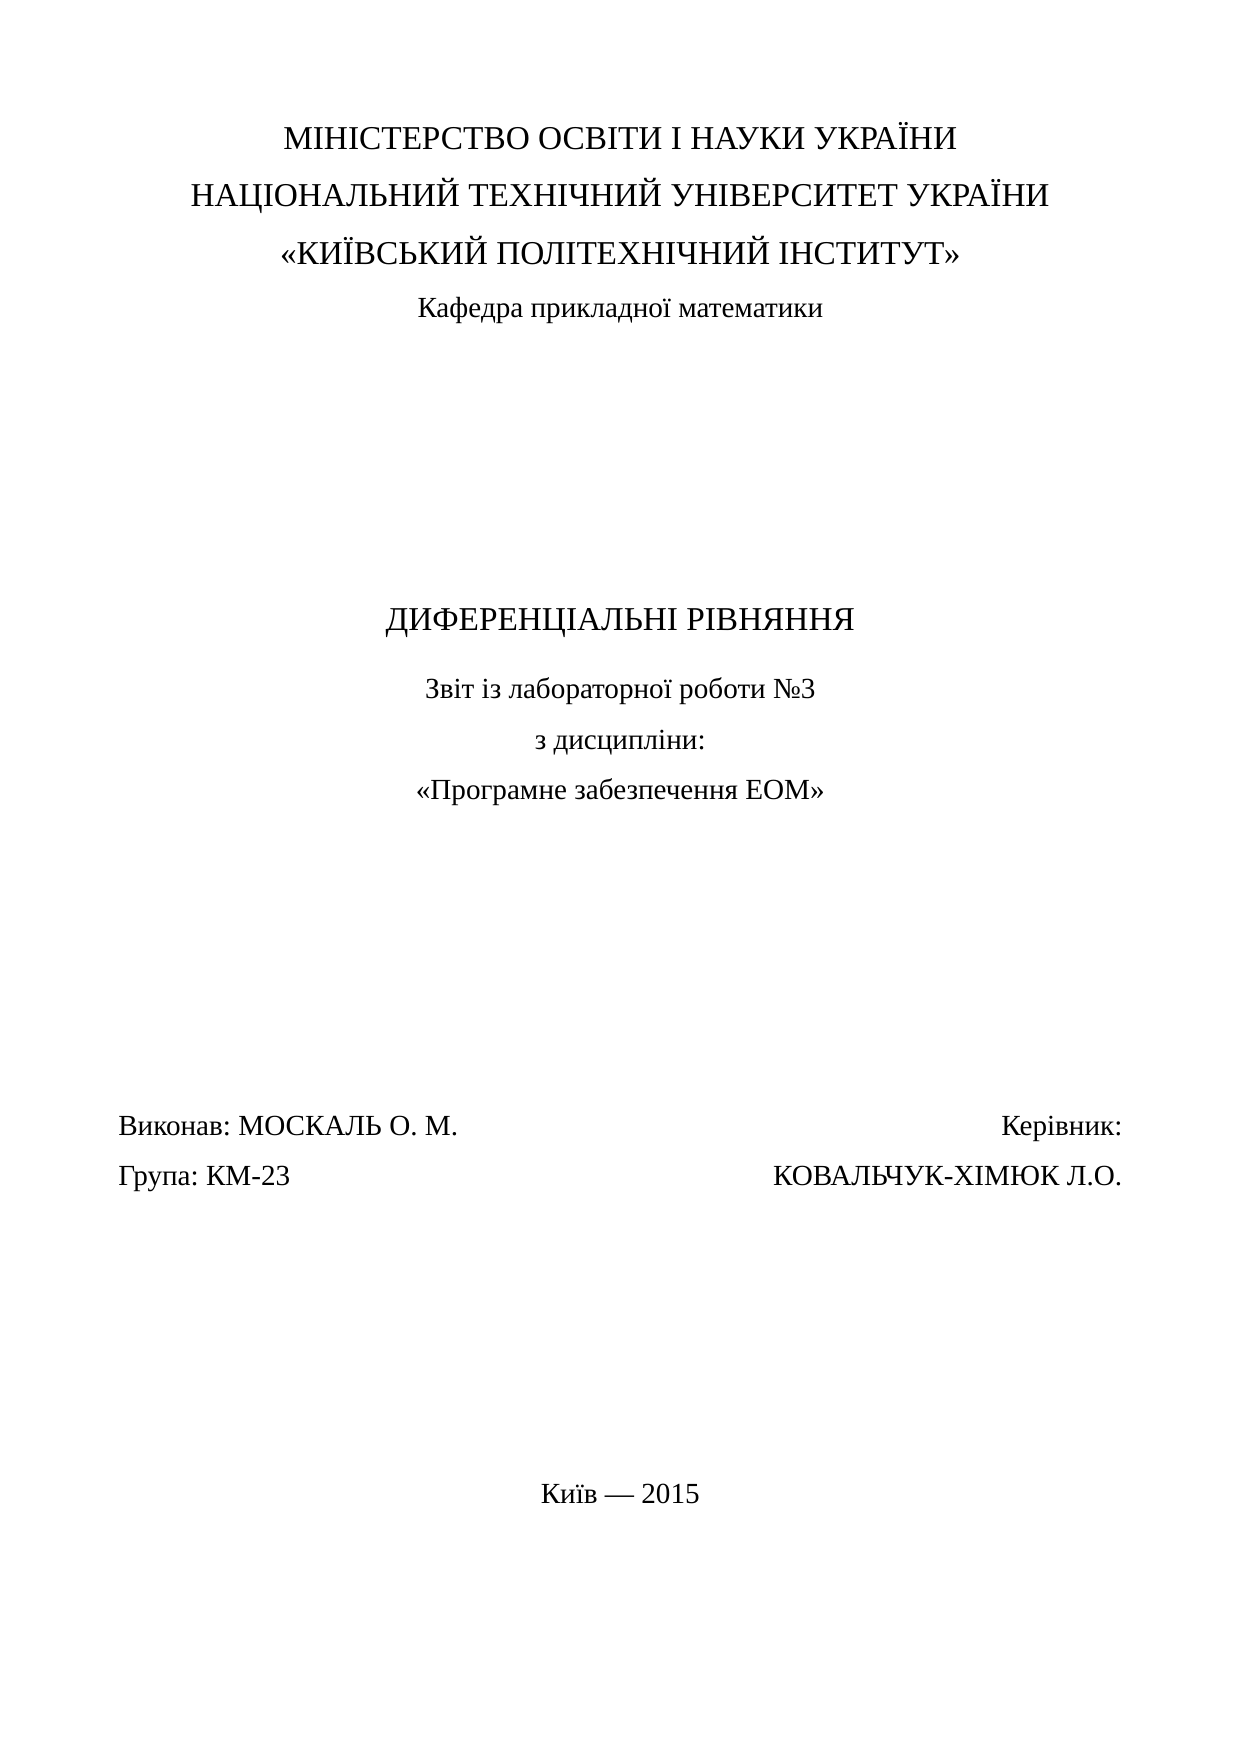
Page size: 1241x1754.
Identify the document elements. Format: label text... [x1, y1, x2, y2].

text «КИЇВСЬКИЙ ПОЛIТЕХНIЧНИЙ IНСТИТУТ» [118, 233, 1122, 271]
text ДИФЕРЕНЦІАЛЬНІ РІВНЯННЯ [118, 600, 1122, 638]
text НАЦIОНАЛЬНИЙ ТЕХНIЧНИЙ УНIВЕРСИТЕТ УКРАЇНИ [118, 176, 1122, 214]
text Кафедра прикладної математики [118, 291, 1122, 324]
text Керiвник: [626, 1108, 1122, 1141]
text з дисциплiни: [118, 722, 1122, 755]
text Виконав: МОСКАЛЬ О. М. [118, 1108, 626, 1141]
text Київ — 2015 [118, 1477, 1122, 1510]
text МIНIСТЕРСТВО ОСВIТИ I НАУКИ УКРАЇНИ [118, 118, 1122, 156]
text КОВАЛЬЧУК-ХІМЮК Л.О. [626, 1158, 1122, 1191]
text Група: КМ-23 [118, 1158, 626, 1191]
text Звiт iз лабораторної роботи №3 [118, 672, 1122, 705]
text «Програмне забезпечення ЕОМ» [118, 772, 1122, 806]
